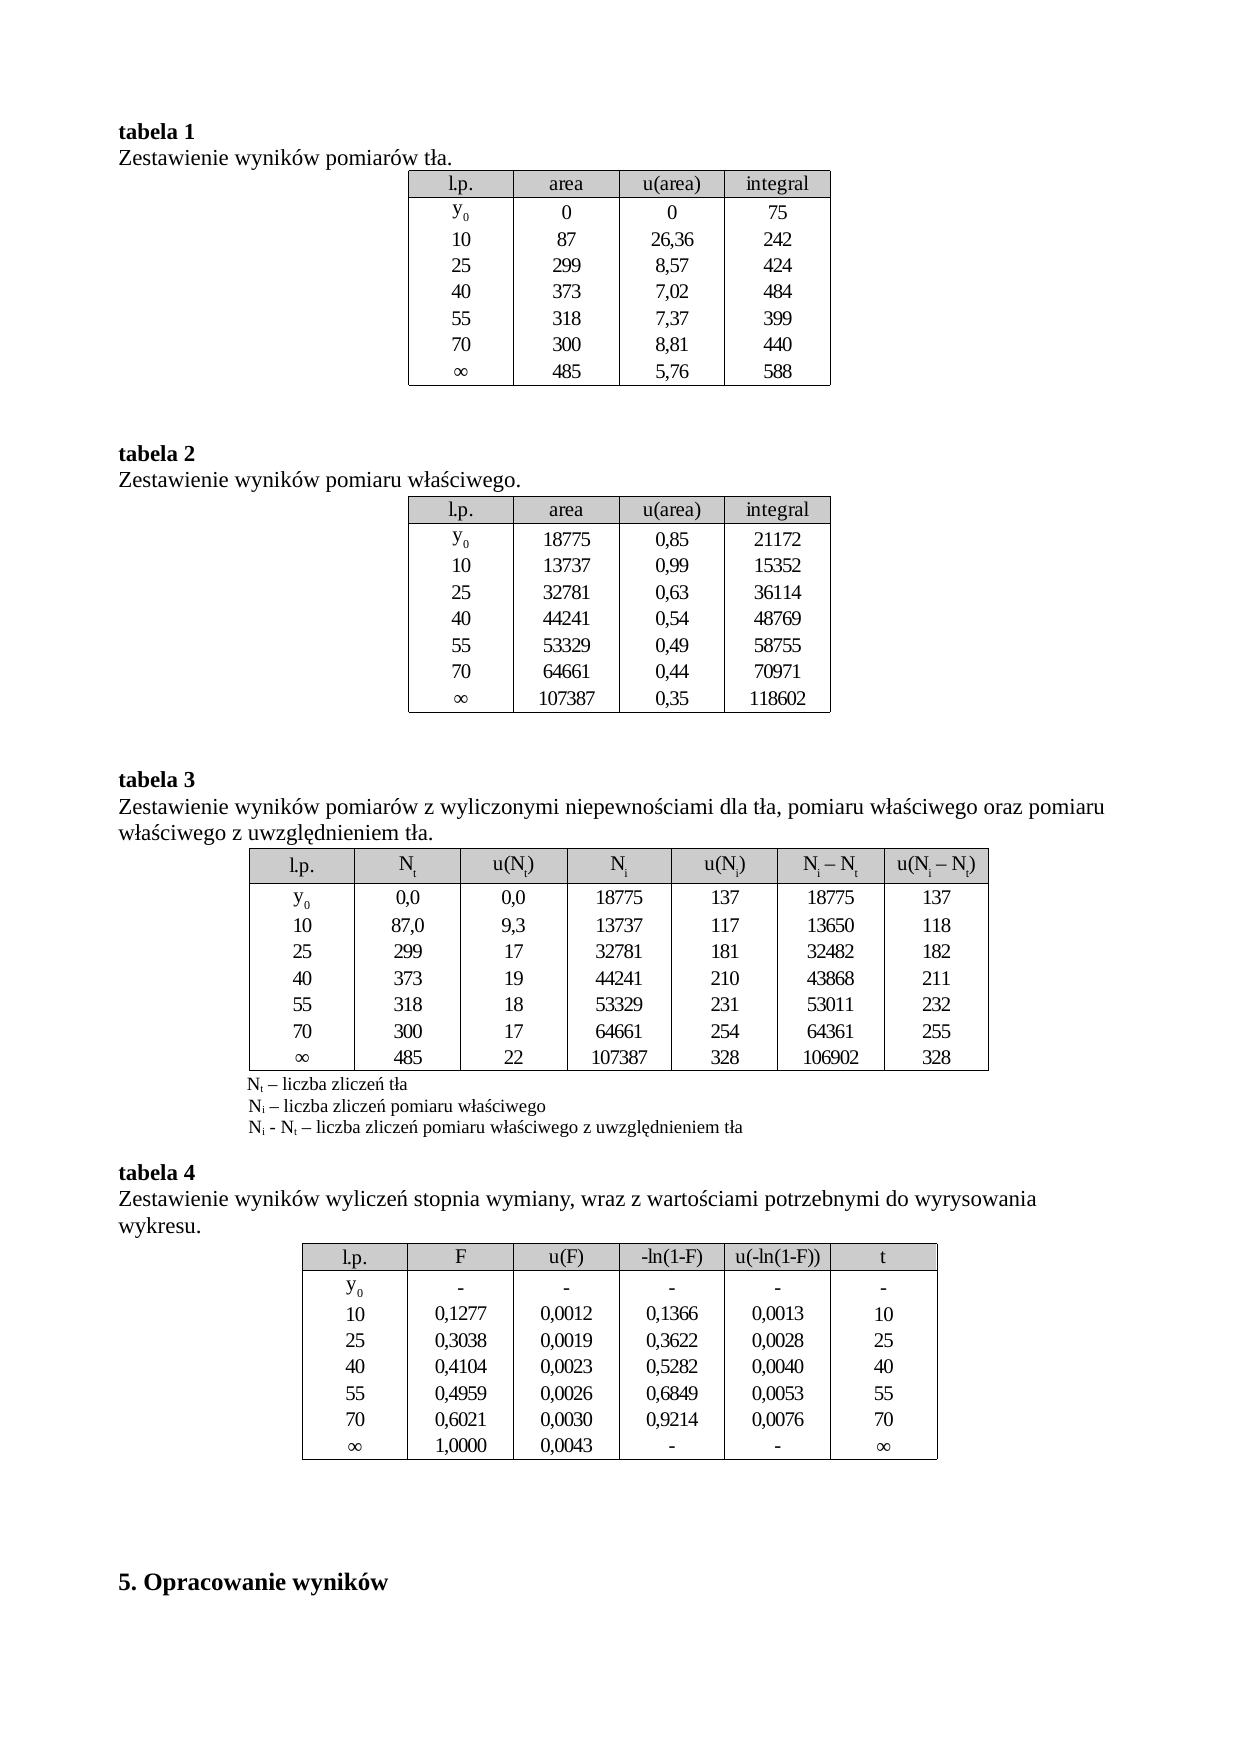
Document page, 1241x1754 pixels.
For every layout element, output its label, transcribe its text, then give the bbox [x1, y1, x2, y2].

text Nt – liczba zliczeń tła [118, 846, 1122, 1094]
text tabela 3 [118, 767, 1122, 793]
text Zestawienie wyników pomiarów z wyliczonymi niepewnościami dla tła, pomiaru właściwego oraz pomiaru właściwego z uwzględnieniem tła. [118, 793, 1122, 846]
text 5. Opracowanie wyników [118, 1567, 1122, 1596]
text Zestawienie wyników pomiarów tła. [118, 144, 1122, 171]
text tabela 4 [118, 1159, 1122, 1186]
text Ni - Nt – liczba zliczeń pomiaru właściwego z uwzględnieniem tła [118, 1116, 1122, 1138]
text tabela 2 [118, 440, 1122, 466]
text Zestawienie wyników wyliczeń stopnia wymiany, wraz z wartościami potrzebnymi do wyrysowania wykresu. [118, 1186, 1122, 1238]
text Zestawienie wyników pomiaru właściwego. [118, 466, 1122, 492]
text tabela 1 [118, 118, 1122, 144]
text Ni – liczba zliczeń pomiaru właściwego [118, 1094, 1122, 1116]
